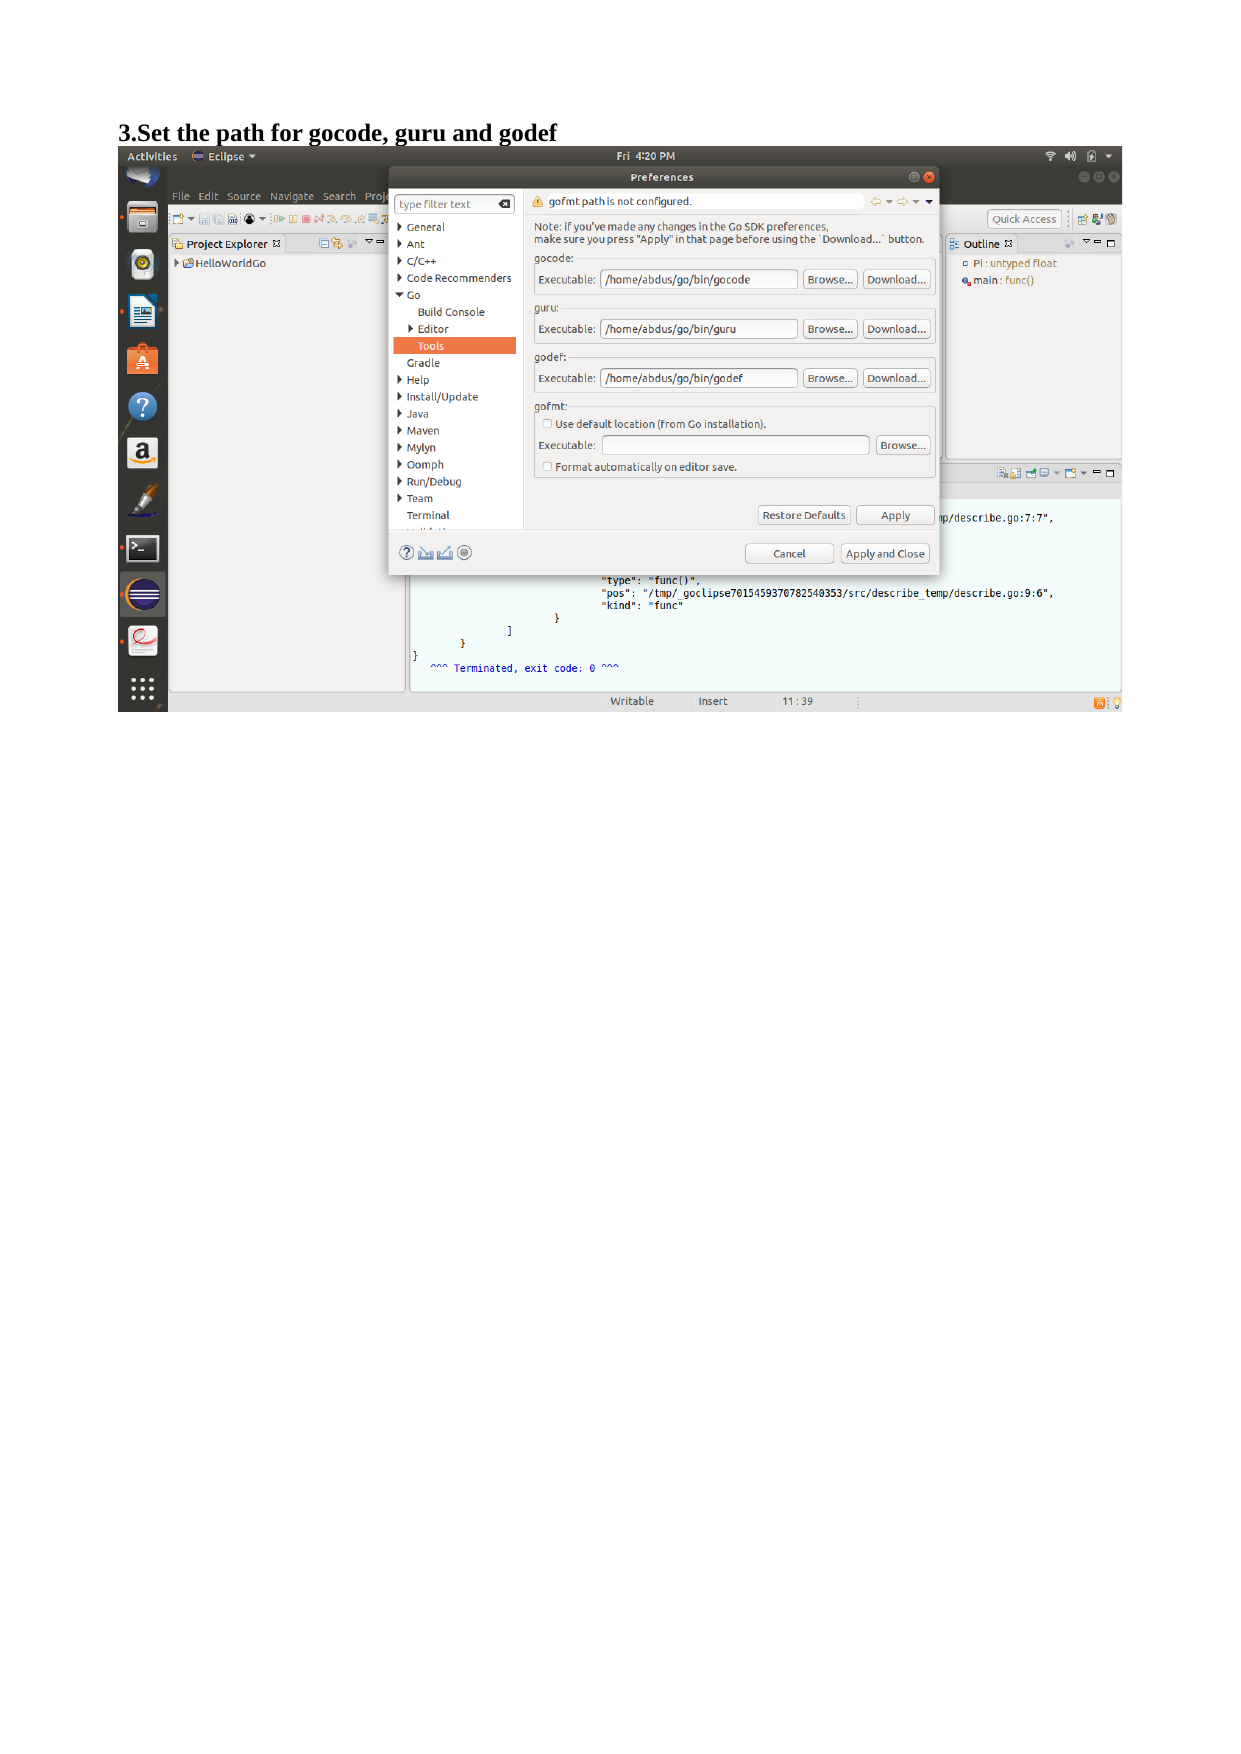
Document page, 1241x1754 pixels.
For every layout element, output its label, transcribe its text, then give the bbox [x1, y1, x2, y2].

picture [118, 146, 1123, 712]
text 3.Set the path for gocode, guru and godef [118, 118, 1122, 146]
